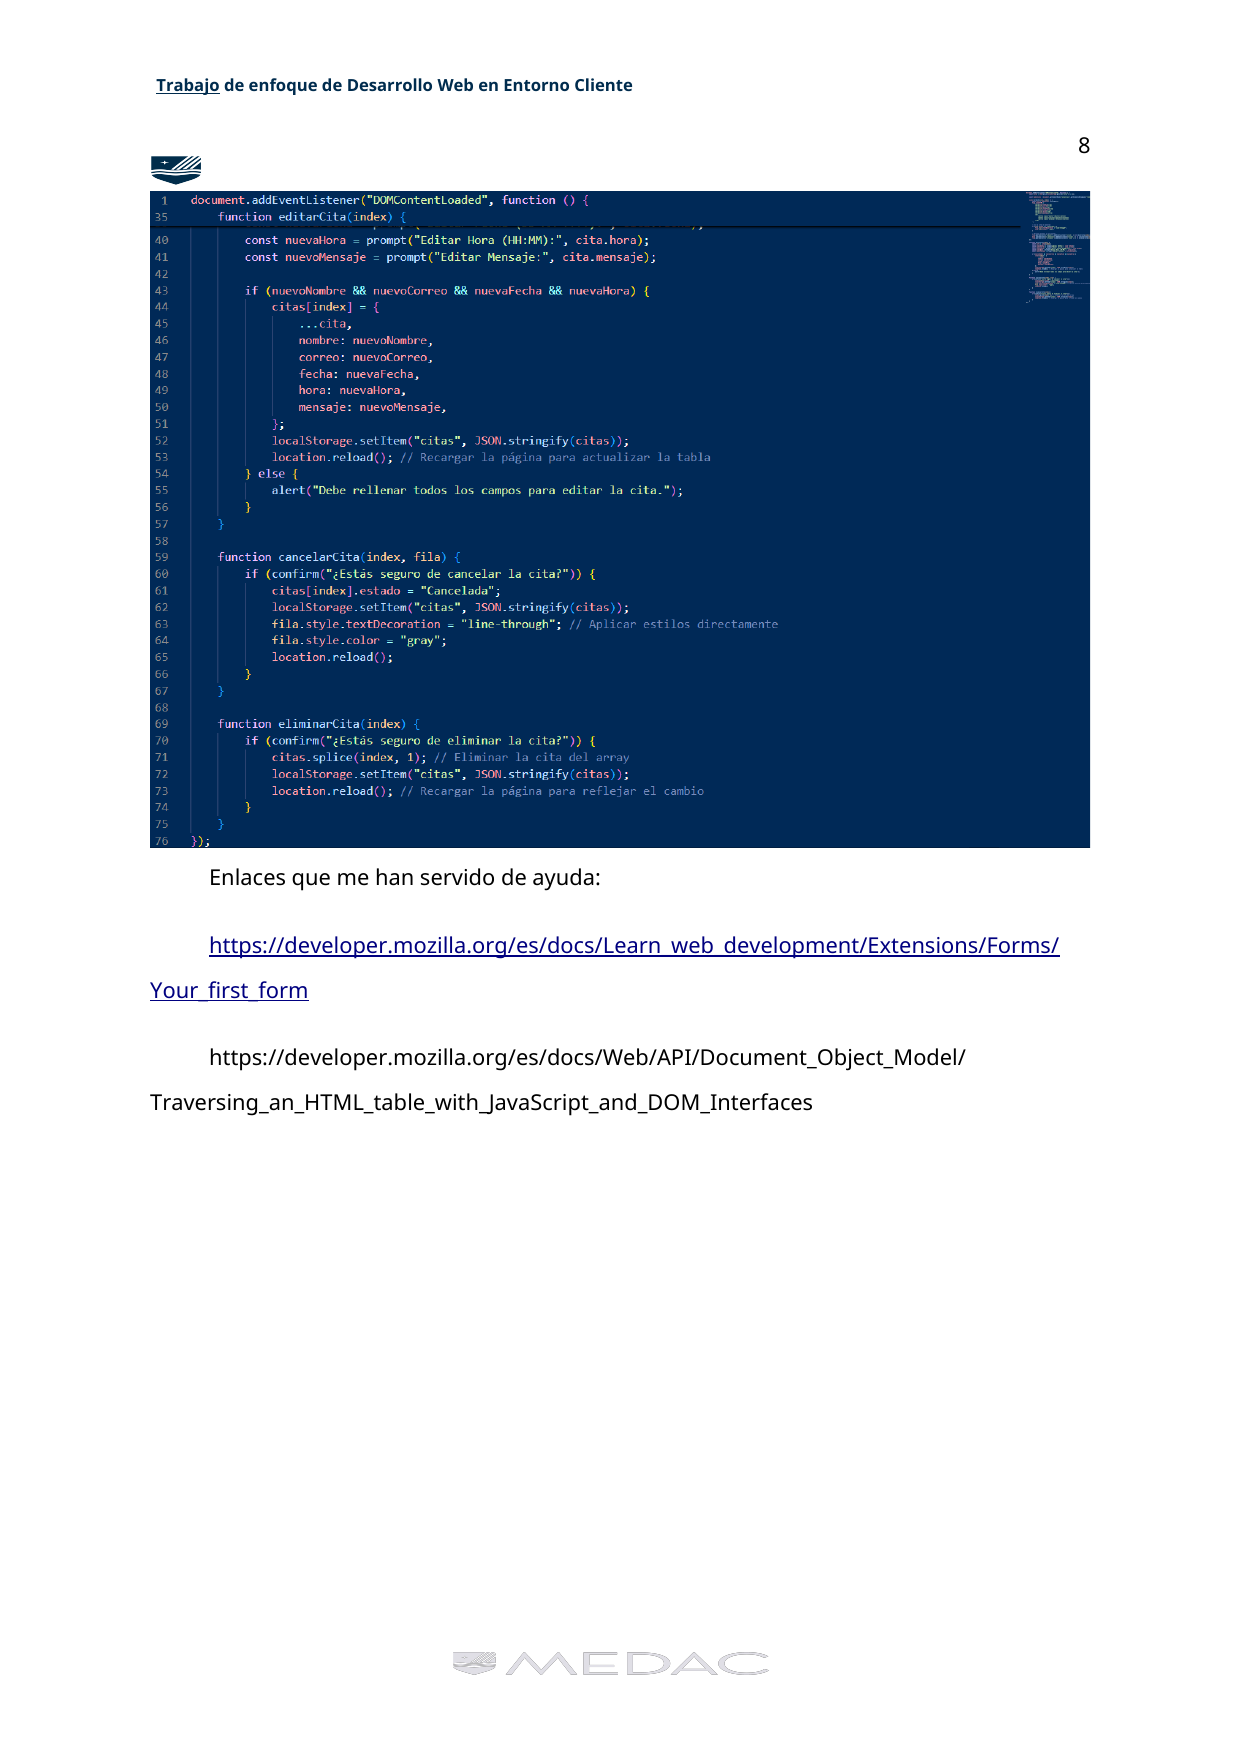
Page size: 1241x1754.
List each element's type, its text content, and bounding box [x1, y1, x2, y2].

text https://developer.mozilla.org/es/docs/Web/API/Document_Object_Model/Traversing_an_HTML_table_with_JavaScript_and_DOM_Interfaces [150, 1042, 1090, 1117]
picture [138, 148, 1091, 848]
text https://developer.mozilla.org/es/docs/Learn_web_development/Extensions/Forms/Your_first_form [150, 930, 1090, 1004]
picture [428, 1649, 794, 1679]
text Enlaces que me han servido de ayuda: [150, 848, 1090, 892]
